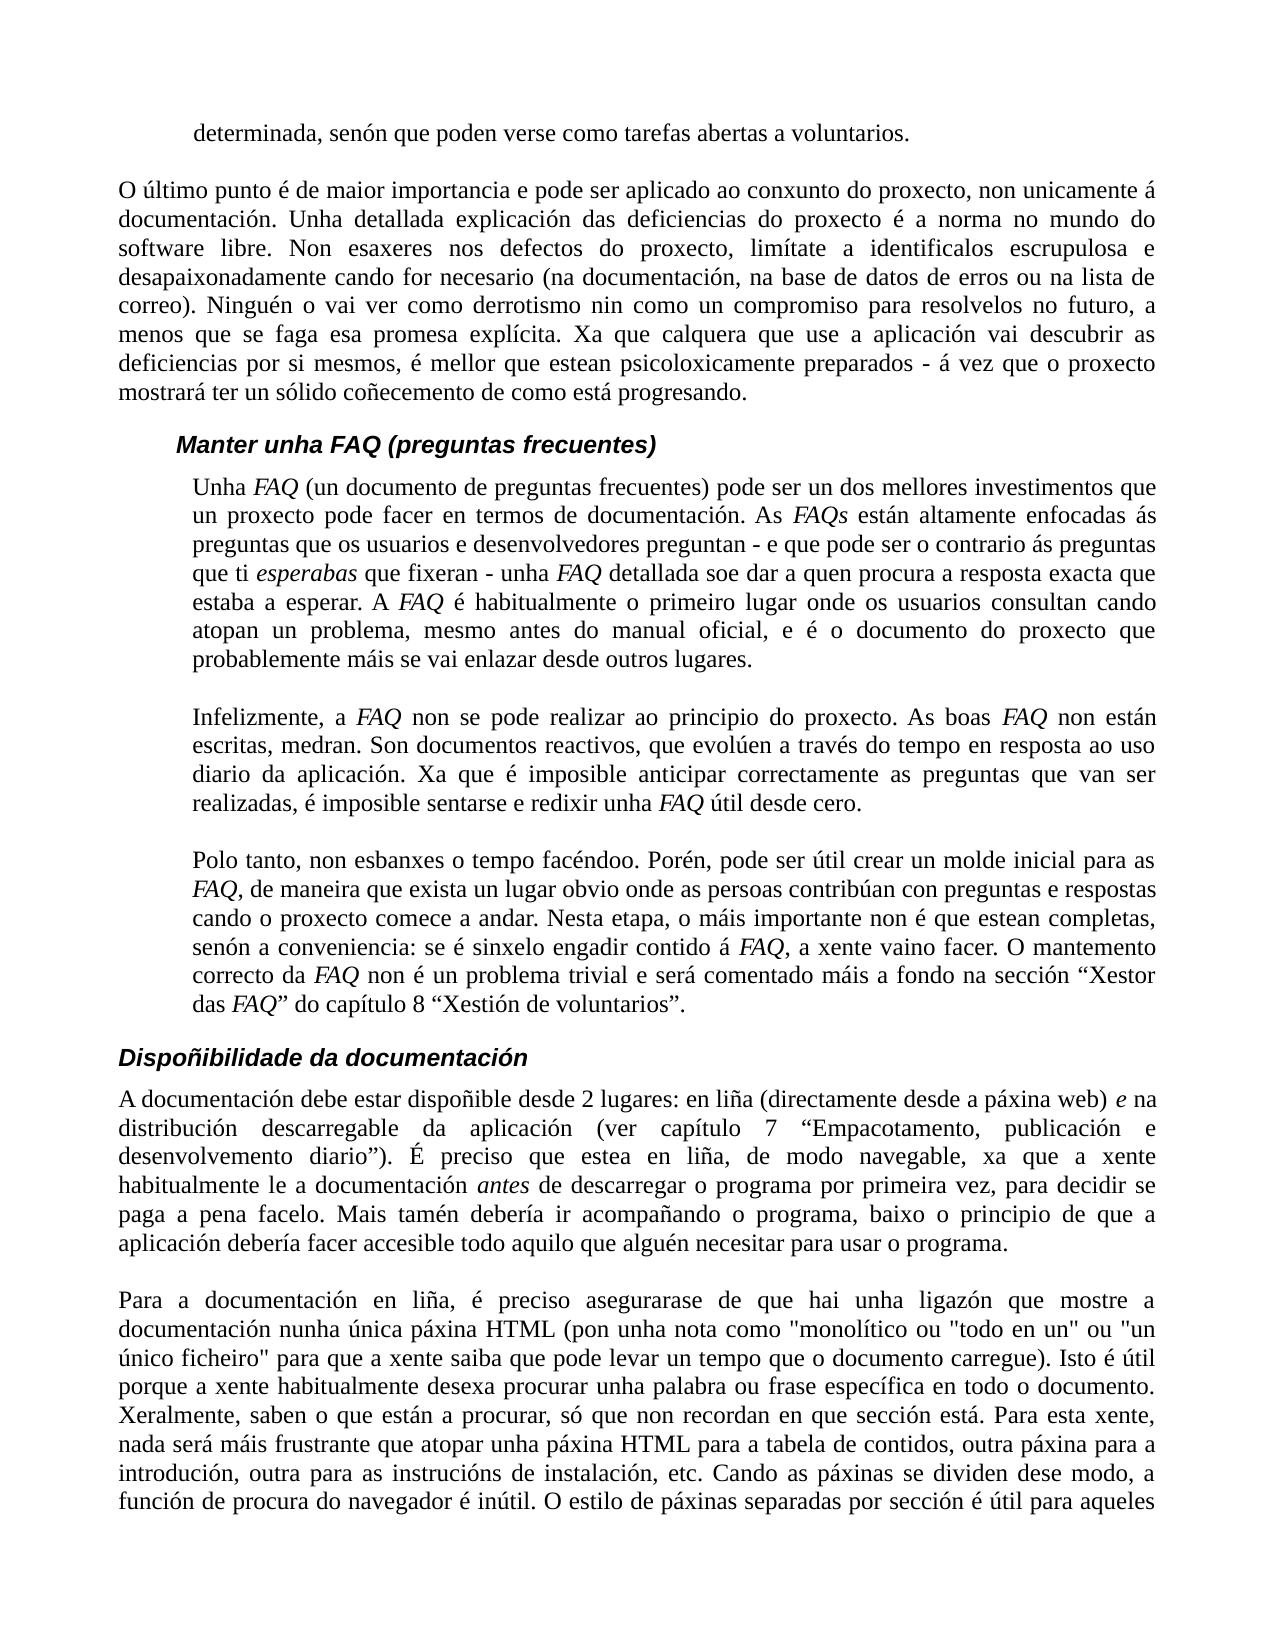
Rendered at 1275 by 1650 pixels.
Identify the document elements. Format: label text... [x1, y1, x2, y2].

text Unha FAQ (un documento de preguntas frecuentes) pode ser un dos mellores investimentos que un proxecto pode facer en termos de documentación. As FAQs están altamente enfocadas ás preguntas que os usuarios e desenvolvedores preguntan - e que pode ser o contrario ás preguntas que ti esperabas que fixeran - unha FAQ detallada soe dar a quen procura a resposta exacta que estaba a esperar. A FAQ é habitualmente o primeiro lugar onde os usuarios consultan cando atopan un problema, mesmo antes do manual oficial, e é o documento do proxecto que probablemente máis se vai enlazar desde outros lugares. [192, 472, 1157, 673]
text Para a documentación en liña, é preciso asegurarase de que hai unha ligazón que mostre a documentación nunha única páxina HTML (pon unha nota como "monolítico ou "todo en un" ou "un único ficheiro" para que a xente saiba que pode levar un tempo que o documento carregue). Isto é útil porque a xente habitualmente desexa procurar unha palabra ou frase específica en todo o documento. Xeralmente, saben o que están a procurar, só que non recordan en que sección está. Para esta xente, nada será máis frustrante que atopar unha páxina HTML para a tabela de contidos, outra páxina para a introdución, outra para as instrucións de instalación, etc. Cando as páxinas se dividen dese modo, a función de procura do navegador é inútil. O estilo de páxinas separadas por sección é útil para aqueles [118, 1285, 1157, 1515]
text Infelizmente, a FAQ non se pode realizar ao principio do proxecto. As boas FAQ non están escritas, medran. Son documentos reactivos, que evolúen a través do tempo en resposta ao uso diario da aplicación. Xa que é imposible anticipar correctamente as preguntas que van ser realizadas, é imposible sentarse e redixir unha FAQ útil desde cero. [192, 702, 1157, 817]
list determinada, senón que poden verse como tarefas abertas a voluntarios. [156, 118, 1157, 147]
text A documentación debe estar dispoñible desde 2 lugares: en liña (directamente desde a páxina web) e na distribución descarregable da aplicación (ver capítulo 7 “Empacotamento, publicación e desenvolvemento diario”). É preciso que estea en liña, de modo navegable, xa que a xente habitualmente le a documentación antes de descarregar o programa por primeira vez, para decidir se paga a pena facelo. Mais tamén debería ir acompañando o programa, baixo o principio de que a aplicación debería facer accesible todo aquilo que alguén necesitar para usar o programa. [118, 1084, 1157, 1256]
subtitle Manter unha FAQ (preguntas frecuentes) [176, 431, 1157, 459]
text Polo tanto, non esbanxes o tempo facéndoo. Porén, pode ser útil crear un molde inicial para as FAQ, de maneira que exista un lugar obvio onde as persoas contribúan con preguntas e respostas cando o proxecto comece a andar. Nesta etapa, o máis importante non é que estean completas, senón a conveniencia: se é sinxelo engadir contido á FAQ, a xente vaino facer. O mantemento correcto da FAQ non é un problema trivial e será comentado máis a fondo na sección “Xestor das FAQ” do capítulo 8 “Xestión de voluntarios”. [192, 845, 1157, 1018]
text O último punto é de maior importancia e pode ser aplicado ao conxunto do proxecto, non unicamente á documentación. Unha detallada explicación das deficiencias do proxecto é a norma no mundo do software libre. Non esaxeres nos defectos do proxecto, limítate a identificalos escrupulosa e desapaixonadamente cando for necesario (na documentación, na base de datos de erros ou na lista de correo). Ninguén o vai ver como derrotismo nin como un compromiso para resolvelos no futuro, a menos que se faga esa promesa explícita. Xa que calquera que use a aplicación vai descubrir as deficiencias por si mesmos, é mellor que estean psicoloxicamente preparados - á vez que o proxecto mostrará ter un sólido coñecemento de como está progresando. [118, 176, 1157, 406]
subtitle Dispoñibilidade da documentación [118, 1043, 1157, 1071]
